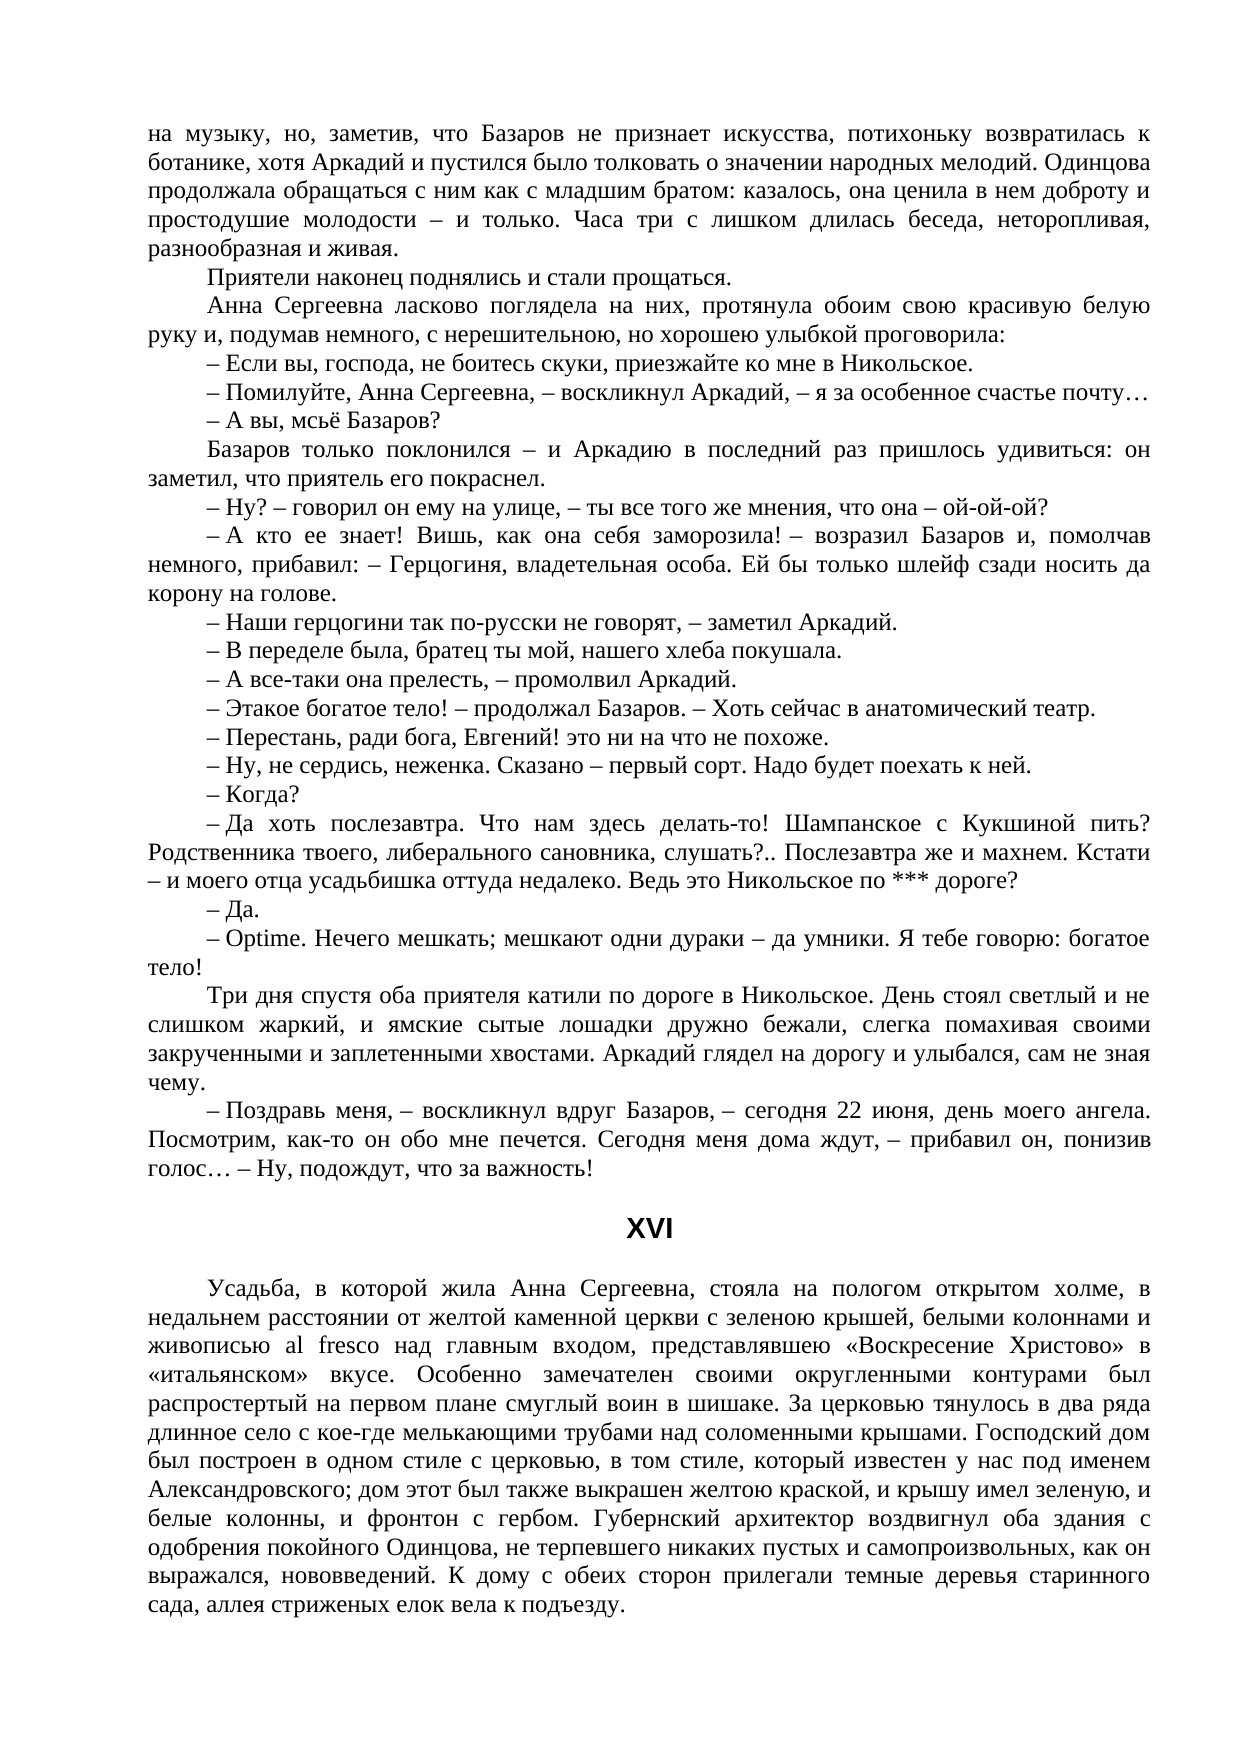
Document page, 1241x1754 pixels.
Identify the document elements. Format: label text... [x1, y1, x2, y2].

text – Наши герцогини так по-русски не говорят, – заметил Аркадий. [148, 607, 1152, 636]
text – Этакое богатое тело! – продолжал Базаров. – Хоть сейчас в анатомический театр. [148, 693, 1152, 722]
subtitle XVI [148, 1211, 1152, 1244]
text – А вы, мсьё Базаров? [148, 406, 1152, 434]
text Три дня спустя оба приятеля катили по дороге в Никольское. День стоял светлый и не слишком жаркий, и ямские сытые лошадки дружно бежали, слегка помахивая своими закрученными и заплетенными хвостами. Аркадий глядел на дорогу и улыбался, сам не зная чему. [148, 981, 1152, 1096]
text – Optime. Нечего мешкать; мешкают одни дураки – да умники. Я тебе говорю: богатое тело! [148, 923, 1152, 981]
text – Да хоть послезавтра. Что нам здесь делать-то! Шампанское с Кукшиной пить? Родственника твоего, либерального сановника, слушать?.. Послезавтра же и махнем. Кстати – и моего отца усадьбишка оттуда недалеко. Ведь это Никольское по *** дороге? [148, 808, 1152, 894]
text – А все-таки она прелесть, – промолвил Аркадий. [148, 664, 1152, 693]
text – В переделе была, братец ты мой, нашего хлеба покушала. [148, 636, 1152, 664]
text Приятели наконец поднялись и стали прощаться. [148, 262, 1152, 291]
text на музыку, но, заметив, что Базаров не признает искусства, потихоньку возвратилась к ботанике, хотя Аркадий и пустился было толковать о значении народных мелодий. Одинцова продолжала обращаться с ним как с младшим братом: казалось, она ценила в нем доброту и простодушие молодости – и только. Часа три с лишком длилась беседа, неторопливая, разнообразная и живая. [148, 118, 1152, 262]
text Базаров только поклонился – и Аркадию в последний раз пришлось удивиться: он заметил, что приятель его покраснел. [148, 434, 1152, 492]
text – Когда? [148, 779, 1152, 808]
text Анна Сергеевна ласково поглядела на них, протянула обоим свою красивую белую руку и, подумав немного, с нерешительною, но хорошею улыбкой проговорила: [148, 291, 1152, 348]
text – А кто ее знает! Вишь, как она себя заморозила! – возразил Базаров и, помолчав немного, прибавил: – Герцогиня, владетельная особа. Ей бы только шлейф сзади носить да корону на голове. [148, 521, 1152, 607]
text Усадьба, в которой жила Анна Сергеевна, стояла на пологом открытом холме, в недальнем расстоянии от желтой каменной церкви с зеленою крышей, белыми колоннами и живописью al fresco над главным входом, представлявшею «Воскресение Христово» в «итальянском» вкусе. Особенно замечателен своими округленными контурами был распростертый на первом плане смуглый воин в шишаке. За церковью тянулось в два ряда длинное село с кое-где мелькающими трубами над соломенными крышами. Господский дом был построен в одном стиле с церковью, в том стиле, который известен у нас под именем Александровского; дом этот был также выкрашен желтою краской, и крышу имел зеленую, и белые колонны, и фронтон с гербом. Губернский архитектор воздвигнул оба здания с одобрения покойного Одинцова, не терпевшего никаких пустых и самопроизвольных, как он выражался, нововведений. К дому с обеих сторон прилегали темные деревья старинного сада, аллея стриженых елок вела к подъезду. [148, 1273, 1152, 1618]
text – Да. [148, 894, 1152, 923]
text – Перестань, ради бога, Евгений! это ни на что не похоже. [148, 722, 1152, 751]
text – Если вы, господа, не боитесь скуки, приезжайте ко мне в Никольское. [148, 348, 1152, 377]
text – Помилуйте, Анна Сергеевна, – воскликнул Аркадий, – я за особенное счастье почту… [148, 377, 1152, 406]
text – Ну? – говорил он ему на улице, – ты все того же мнения, что она – ой-ой-ой? [148, 492, 1152, 521]
text – Поздравь меня, – воскликнул вдруг Базаров, – сегодня 22 июня, день моего ангела. Посмотрим, как-то он обо мне печется. Сегодня меня дома ждут, – прибавил он, понизив голос… – Ну, подождут, что за важность! [148, 1096, 1152, 1182]
text – Ну, не сердись, неженка. Сказано – первый сорт. Надо будет поехать к ней. [148, 751, 1152, 779]
